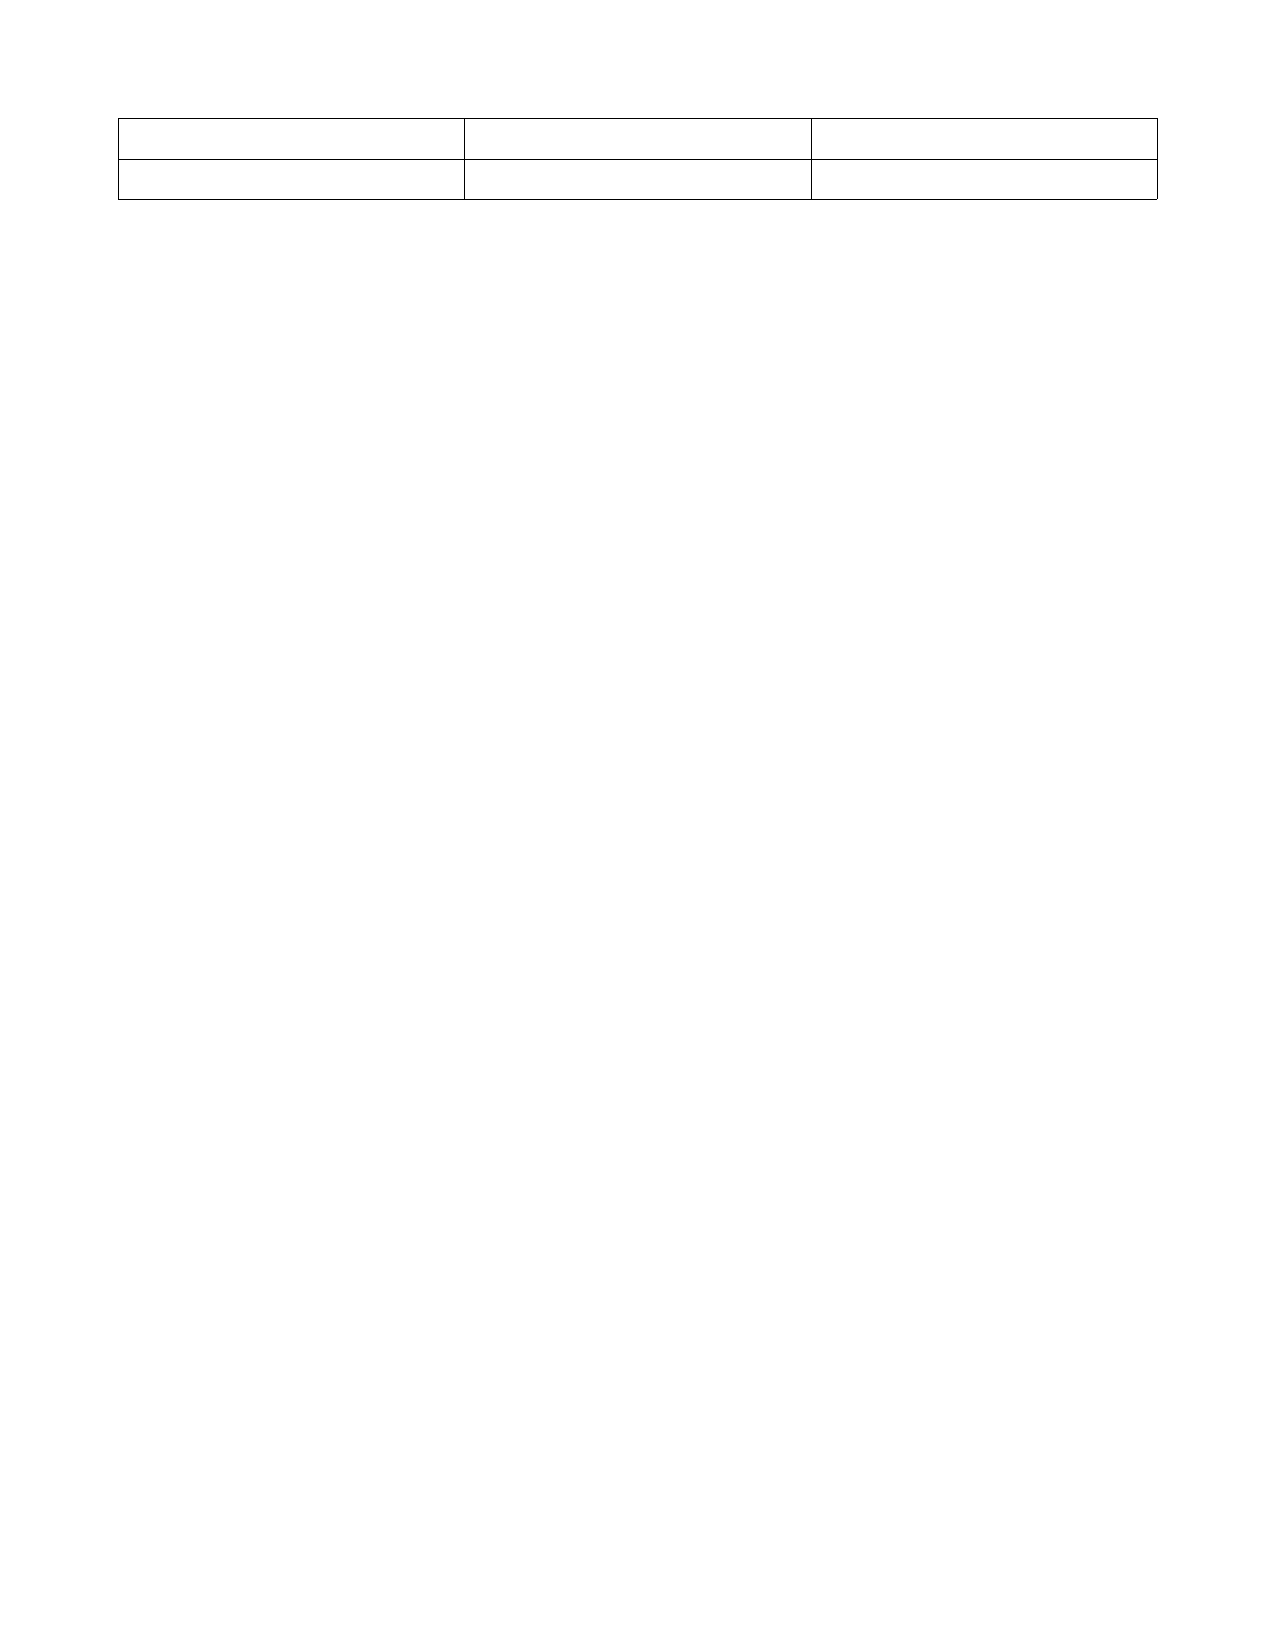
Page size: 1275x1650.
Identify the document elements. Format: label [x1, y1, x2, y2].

table_cell [465, 119, 811, 158]
table_cell [812, 119, 1157, 158]
table_cell [119, 119, 464, 158]
table_cell [119, 160, 464, 199]
table_cell [465, 160, 811, 199]
table_cell [812, 160, 1157, 199]
